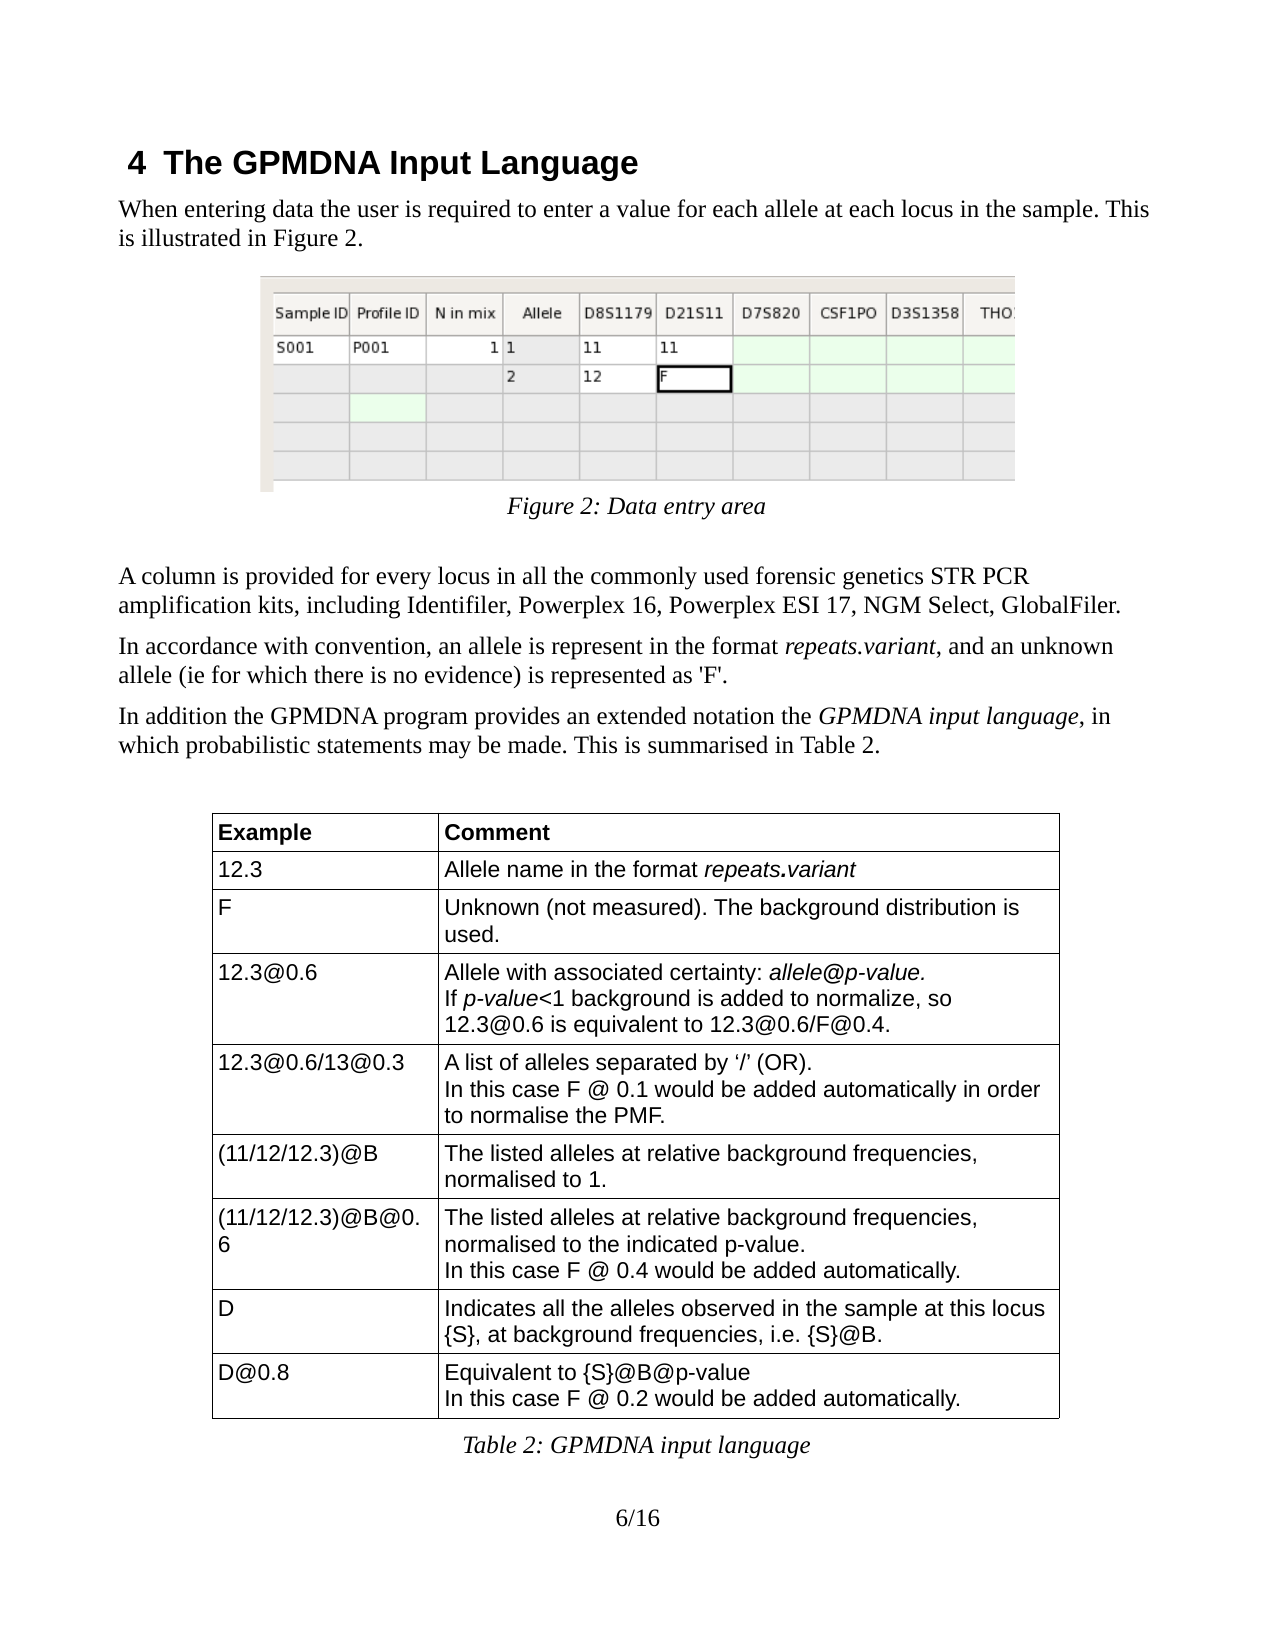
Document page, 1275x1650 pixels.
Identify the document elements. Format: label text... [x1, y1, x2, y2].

table_header Example [213, 814, 438, 851]
table_cell Unknown (not measured). The background distribution is used. [439, 890, 1059, 953]
table_cell (11/12/12.3)@B [213, 1135, 438, 1198]
table_cell 12.3@0.6 [213, 954, 438, 1043]
table_cell F [213, 890, 438, 953]
table_cell Allele name in the format repeats.variant [439, 852, 1059, 888]
table_cell (11/12/12.3)@B@0.6 [213, 1199, 438, 1289]
table_cell A list of alleles separated by ‘/’ (OR). In this case F @ 0.1 would be added automatically in order to normalise the PMF. [439, 1045, 1059, 1134]
text Table 2: GPMDNA input language [118, 1430, 1157, 1459]
text A column is provided for every locus in all the commonly used forensic genetics STR PCR amplification kits, including Identifiler, Powerplex 16, Powerplex ESI 17, NGM Select, GlobalFiler. [118, 561, 1157, 619]
table_cell The listed alleles at relative background frequencies, normalised to the indicated p-value. In this case F @ 0.4 would be added automatically. [439, 1199, 1059, 1289]
table_cell D@0.8 [213, 1354, 438, 1417]
table_cell D [213, 1290, 438, 1353]
text Figure 2: Data entry area [260, 492, 1015, 520]
picture [260, 276, 1015, 492]
table_cell 12.3 [213, 852, 438, 888]
table_cell Indicates all the alleles observed in the sample at this locus {S}, at background frequencies, i.e. {S}@B. [439, 1290, 1059, 1353]
table_cell Allele with associated certainty: allele@p-value. If p-value<1 background is added to normalize, so 12.3@0.6 is equivalent to 12.3@0.6/F@0.4. [439, 954, 1059, 1043]
table_header Comment [439, 814, 1059, 851]
table_cell Equivalent to {S}@B@p-value In this case F @ 0.2 would be added automatically. [439, 1354, 1059, 1417]
subtitle The GPMDNA Input Language [118, 143, 1157, 182]
table_cell The listed alleles at relative background frequencies, normalised to 1. [439, 1135, 1059, 1198]
text In addition the GPMDNA program provides an extended notation the GPMDNA input language, in which probabilistic statements may be made. This is summarised in Table 2. [118, 701, 1157, 759]
text In accordance with convention, an allele is represent in the format repeats.variant, and an unknown allele (ie for which there is no evidence) is represented as 'F'. [118, 631, 1157, 689]
text When entering data the user is required to enter a value for each allele at each locus in the sample. This is illustrated in Figure 2. [118, 194, 1157, 252]
table_cell 12.3@0.6/13@0.3 [213, 1045, 438, 1134]
